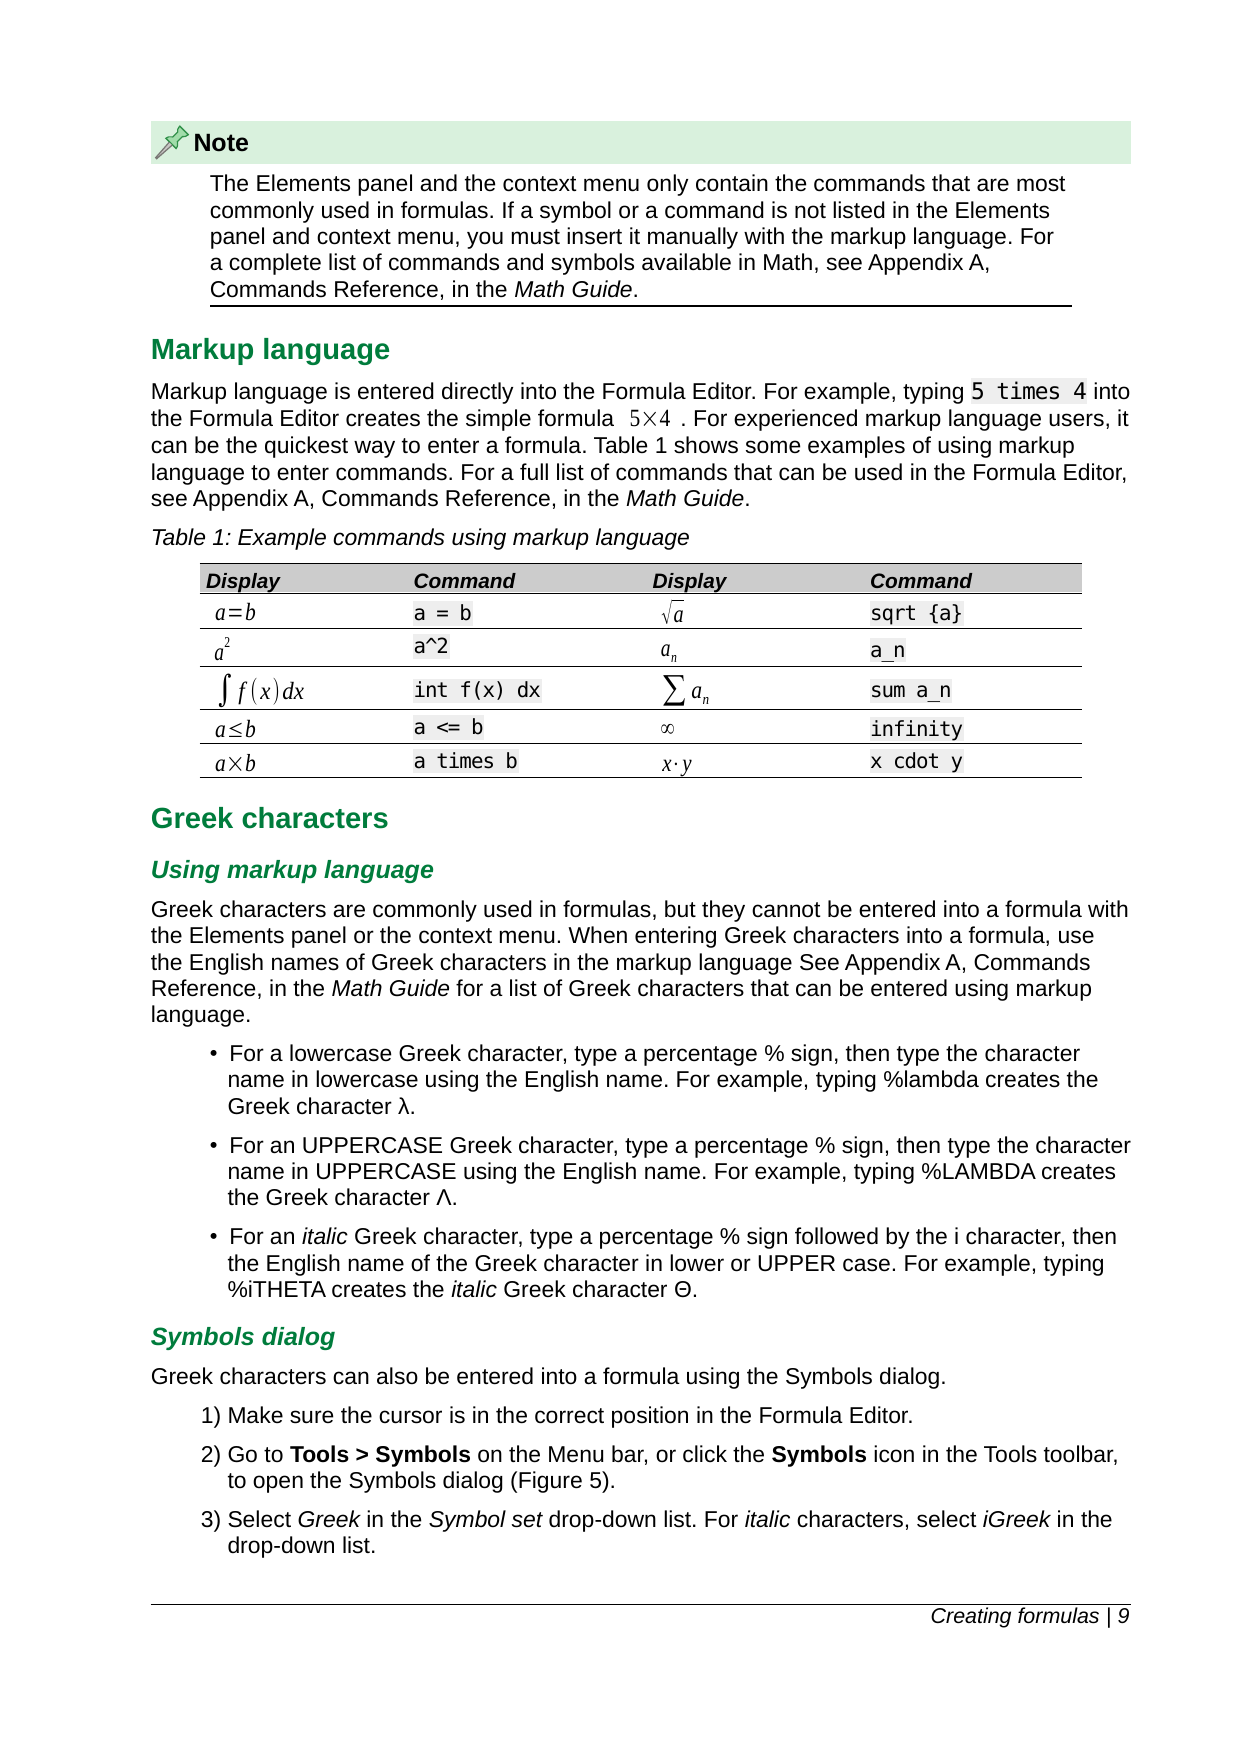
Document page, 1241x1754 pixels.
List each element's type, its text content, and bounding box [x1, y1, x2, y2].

table_cell int f(x) dx [407, 667, 646, 709]
table_cell a^2 [407, 629, 646, 666]
subtitle Symbols dialog [151, 1322, 1131, 1350]
table_header Display [646, 564, 864, 592]
list For an UPPERCASE Greek character, type a percentage % sign, then type the character name in UPPERCASE using the English name. For example, typing %LAMBDA creates the Greek character Λ. [209, 1132, 1131, 1211]
list Greek characters are commonly used in formulas, but they cannot be entered into a formula with the Elements panel or the context menu. When entering Greek characters into a formula, use the English names of Greek characters in the markup language See Appendix A, Commands Reference, in the Math Guide for a list of Greek characters that can be entered using markup language. [151, 896, 1131, 1027]
list Go to Tools > Symbols on the Menu bar, or click the Symbols icon in the Tools toolbar, to open the Symbols dialog (Figure 5). [227, 1441, 1131, 1493]
text The Elements panel and the context menu only contain the commands that are most commonly used in formulas. If a symbol or a command is not listed in the Elements panel and context menu, you must insert it manually with the markup language. For a complete list of commands and symbols available in Math, see Appendix A, Commands Reference, in the Math Guide. [209, 170, 1072, 307]
table_cell [200, 629, 407, 666]
text Table 1: Example commands using markup language [151, 524, 1131, 550]
table_cell a_n [864, 629, 1082, 666]
list For an italic Greek character, type a percentage % sign followed by the i character, then the English name of the Greek character in lower or UPPER case. For example, typing %iTHETA creates the italic Greek character Θ. [209, 1223, 1131, 1302]
table_header Command [407, 564, 646, 592]
list Greek characters can also be entered into a formula using the Symbols dialog. [151, 1363, 1131, 1389]
table_cell a times b [407, 744, 646, 777]
table_header Display [200, 564, 407, 592]
table_cell [200, 744, 407, 777]
subtitle Greek characters [151, 802, 1131, 835]
table_cell sqrt {a} [864, 594, 1082, 628]
table_cell [646, 710, 864, 743]
table_cell [200, 710, 407, 743]
text Markup language is entered directly into the Formula Editor. For example, typing 5 times 4 into the Formula Editor creates the simple formula . For experienced markup language users, it can be the quickest way to enter a formula. Table 1 shows some examples of using markup language to enter commands. For a full list of commands that can be used in the Formula Editor, see Appendix A, Commands Reference, in the Math Guide. [151, 378, 1131, 511]
table_cell [200, 594, 407, 628]
subtitle Using markup language [151, 854, 1131, 883]
table_cell a <= b [407, 710, 646, 743]
subtitle Markup language [151, 332, 1131, 365]
list For a lowercase Greek character, type a percentage % sign, then type the character name in lowercase using the English name. For example, typing %lambda creates the Greek character λ. [209, 1040, 1131, 1119]
table_header Command [864, 564, 1082, 592]
table_cell [646, 667, 864, 709]
table_cell [646, 744, 864, 777]
list Make sure the cursor is in the correct position in the Formula Editor. [227, 1402, 1131, 1428]
table_cell [200, 667, 407, 709]
table_cell a = b [407, 594, 646, 628]
table_cell sum a_n [864, 667, 1082, 709]
subtitle Note [151, 121, 1131, 164]
table_cell x cdot y [864, 744, 1082, 777]
table_cell infinity [864, 710, 1082, 743]
list Select Greek in the Symbol set drop-down list. For italic characters, select iGreek in the drop-down list. [227, 1506, 1131, 1558]
table_cell [646, 629, 864, 666]
table_cell [646, 594, 864, 628]
